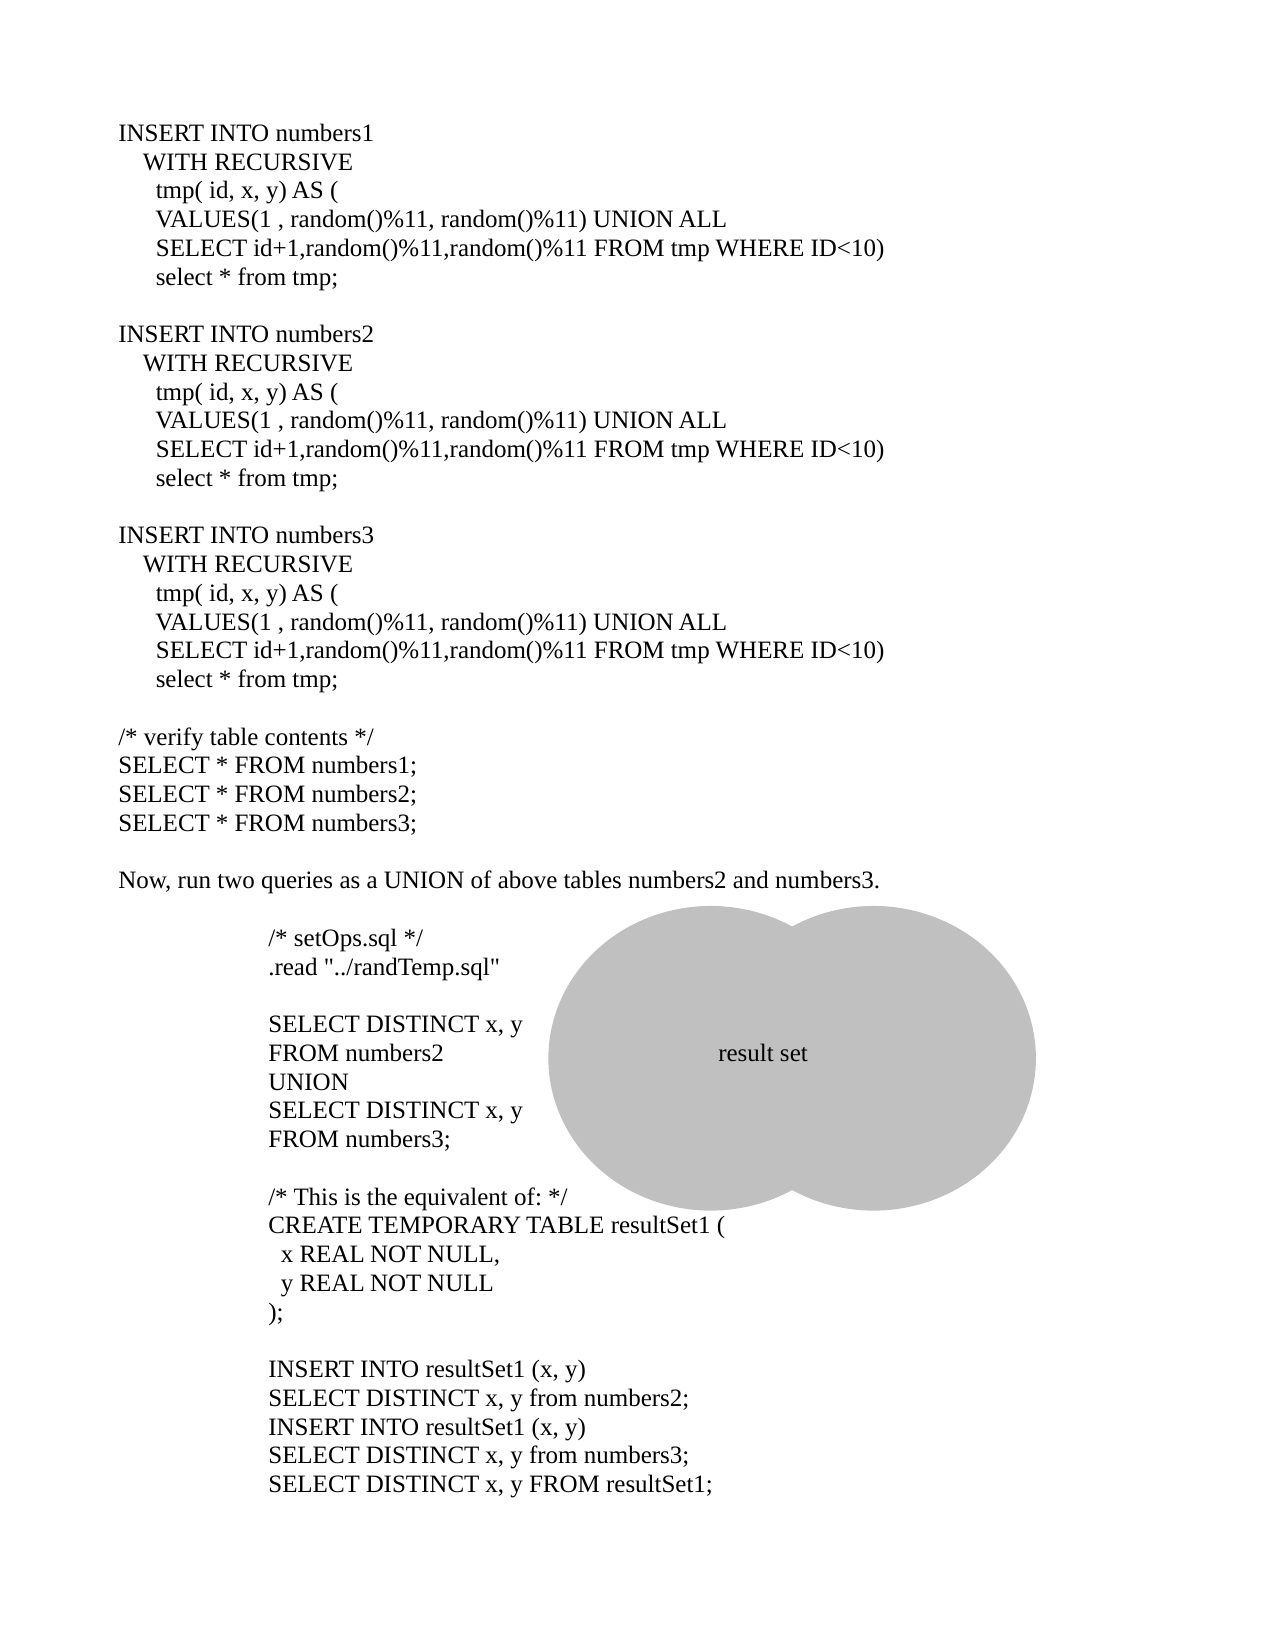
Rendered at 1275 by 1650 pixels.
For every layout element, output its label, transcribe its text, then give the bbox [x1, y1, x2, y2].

text FROM numbers2 result set [1035, 1038, 1157, 1067]
text SELECT DISTINCT x, y [118, 1096, 563, 1124]
text y REAL NOT NULL [118, 1268, 1157, 1297]
text tmp( id, x, y) AS ( [118, 176, 1157, 204]
text Now, run two queries as a UNION of above tables numbers2 and numbers3. [118, 866, 1157, 894]
text VALUES(1 , random()%11, random()%11) UNION ALL [118, 607, 1157, 636]
text FROM numbers2 result set [118, 1038, 549, 1067]
text SELECT * FROM numbers2; [118, 779, 1157, 808]
text [991, 952, 1157, 981]
text tmp( id, x, y) AS ( [118, 578, 1157, 607]
text CREATE TEMPORARY TABLE resultSet1 ( [118, 1211, 1157, 1239]
text INSERT INTO numbers2 [118, 319, 1157, 348]
text /* verify table contents */ [118, 722, 1157, 751]
text ); [118, 1297, 1157, 1326]
text select * from tmp; [118, 463, 1157, 492]
text INSERT INTO resultSet1 (x, y) [118, 1412, 1157, 1441]
text INSERT INTO numbers3 [118, 521, 1157, 549]
text UNION [118, 1067, 553, 1096]
text SELECT DISTINCT x, y from numbers3; [118, 1441, 1157, 1469]
text SELECT id+1,random()%11,random()%11 FROM tmp WHERE ID<10) [118, 434, 1157, 463]
text [1028, 1009, 1157, 1038]
text /* setOps.sql */ [118, 923, 634, 952]
text INSERT INTO resultSet1 (x, y) [118, 1354, 1157, 1383]
text SELECT * FROM numbers3; [118, 808, 1157, 837]
text INSERT INTO numbers1 [118, 118, 1157, 147]
text SELECT * FROM numbers1; [118, 751, 1157, 779]
text x REAL NOT NULL, [118, 1239, 1157, 1268]
text select * from tmp; [118, 664, 1157, 693]
text SELECT id+1,random()%11,random()%11 FROM tmp WHERE ID<10) [118, 233, 1157, 262]
text [1002, 1124, 1157, 1153]
text VALUES(1 , random()%11, random()%11) UNION ALL [118, 204, 1157, 233]
text SELECT DISTINCT x, y from numbers2; [118, 1383, 1157, 1412]
text [1032, 1067, 1157, 1096]
text WITH RECURSIVE [118, 147, 1157, 176]
text WITH RECURSIVE [118, 348, 1157, 377]
text [1021, 1096, 1157, 1124]
text [889, 1182, 1157, 1211]
text WITH RECURSIVE [118, 549, 1157, 578]
text SELECT DISTINCT x, y FROM resultSet1; [118, 1469, 1157, 1498]
text .read "../randTemp.sql" [118, 952, 593, 981]
text SELECT id+1,random()%11,random()%11 FROM tmp WHERE ID<10) [118, 636, 1157, 664]
text /* This is the equivalent of: */ [118, 1182, 696, 1211]
text select * from tmp; [118, 262, 1157, 291]
text [951, 923, 1157, 952]
text FROM numbers3; [118, 1124, 582, 1153]
text [726, 1191, 859, 1211]
text VALUES(1 , random()%11, random()%11) UNION ALL [118, 406, 1157, 434]
text tmp( id, x, y) AS ( [118, 377, 1157, 406]
text SELECT DISTINCT x, y [118, 1009, 556, 1038]
